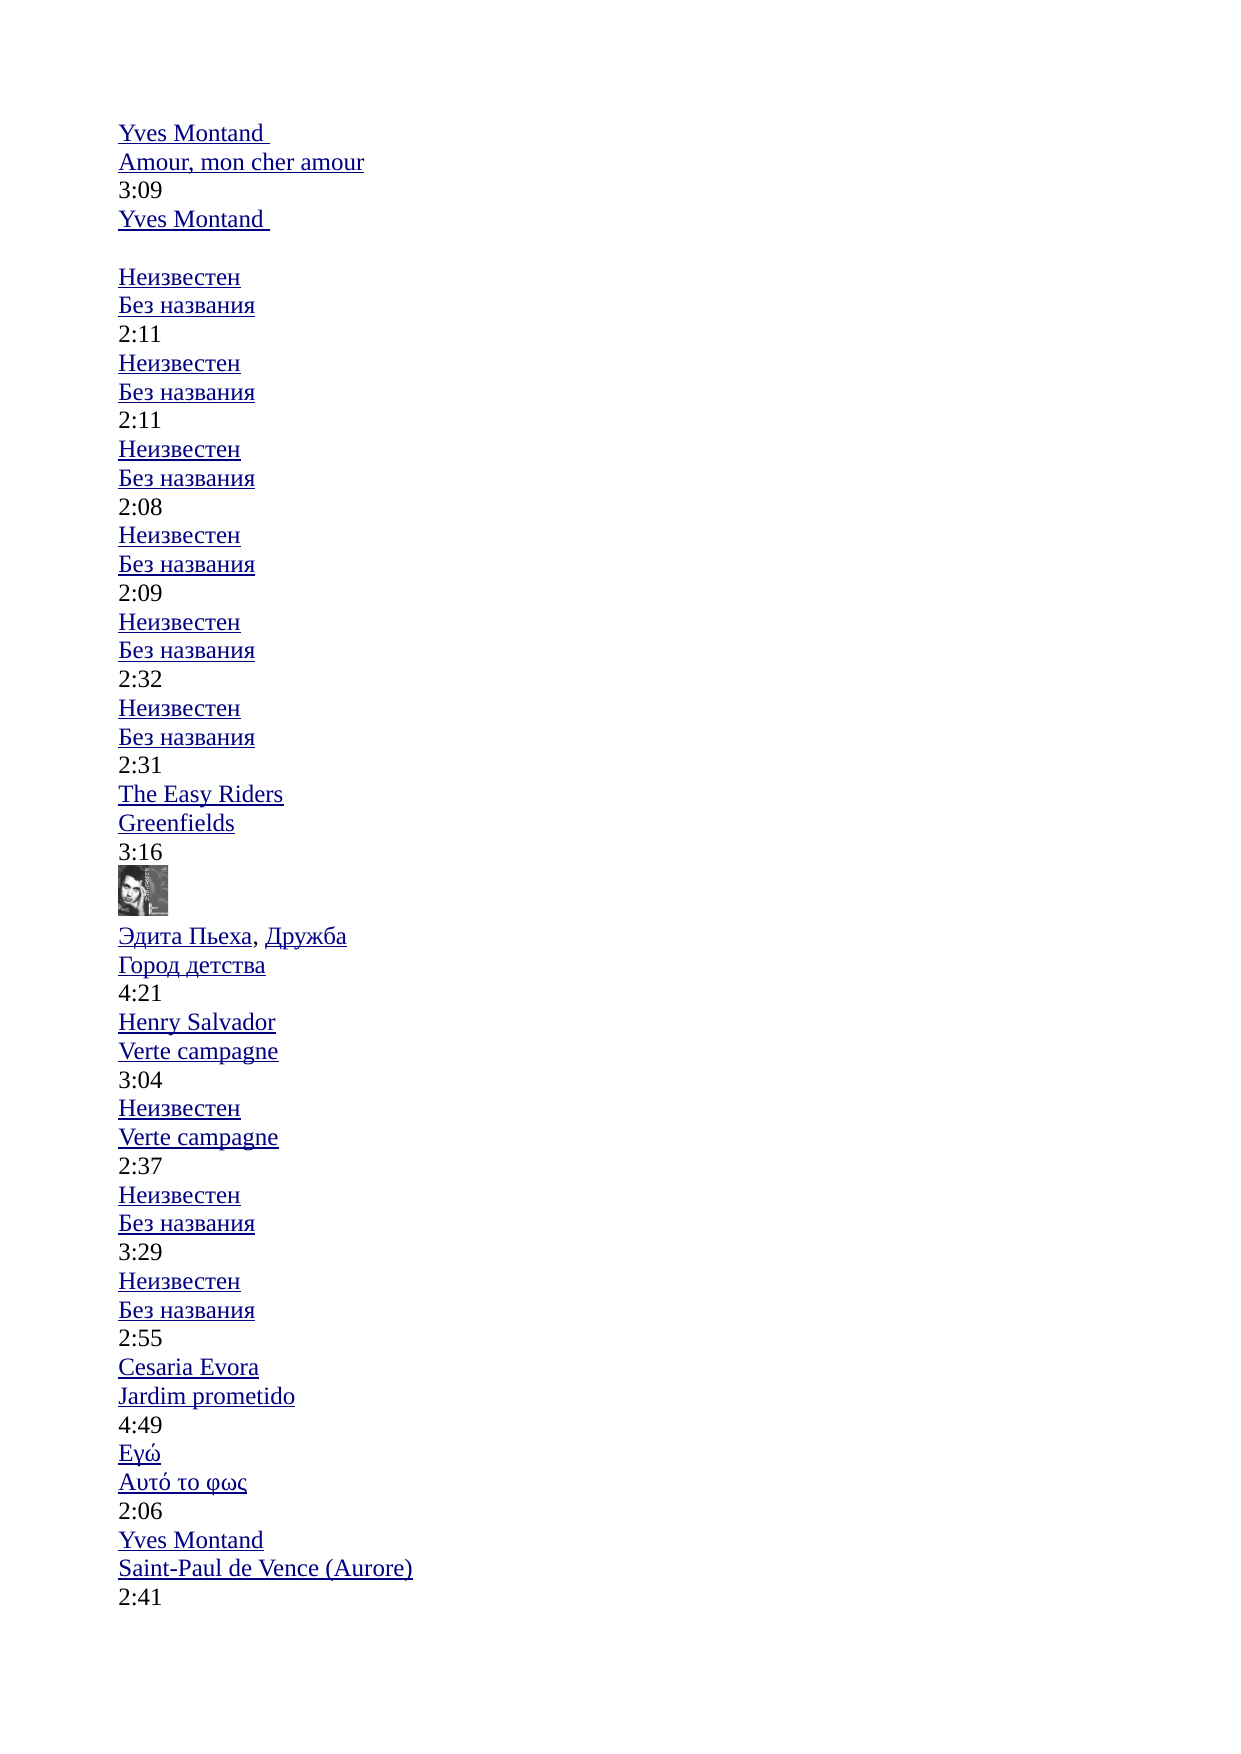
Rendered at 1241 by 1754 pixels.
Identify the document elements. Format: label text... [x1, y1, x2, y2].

text Jardim prometido [118, 1381, 1122, 1410]
text 4:21 [118, 978, 1122, 1007]
text 2:06 [118, 1496, 1122, 1525]
text 2:11 [118, 319, 1122, 348]
text Без названия [118, 1295, 1122, 1323]
text Неизвестен [118, 434, 1122, 463]
text The Easy Riders [118, 779, 1122, 808]
text Эдита Пьеха, Дружба [118, 921, 1122, 950]
text 3:16 [118, 837, 1122, 866]
text Yves Montand [118, 1525, 1122, 1553]
text Неизвестен [118, 1266, 1122, 1295]
text Verte campagne [118, 1036, 1122, 1065]
text Неизвестен [118, 262, 1122, 291]
text Cesaria Evora [118, 1352, 1122, 1381]
text Greenfields [118, 808, 1122, 837]
text Неизвестен [118, 693, 1122, 722]
text Henry Salvador [118, 1007, 1122, 1036]
text Без названия [118, 549, 1122, 578]
text Без названия [118, 1208, 1122, 1237]
text Без названия [118, 722, 1122, 751]
text Город детства [118, 950, 1122, 978]
text Εγώ [118, 1438, 1122, 1467]
text 4:49 [118, 1410, 1122, 1438]
text Yves Montand [118, 118, 1122, 147]
text 2:09 [118, 578, 1122, 607]
text Без названия [118, 291, 1122, 319]
text 2:37 [118, 1151, 1122, 1180]
text 2:31 [118, 751, 1122, 779]
text 2:41 [118, 1582, 1122, 1611]
text Без названия [118, 377, 1122, 406]
text 2:08 [118, 492, 1122, 521]
text Saint-Paul de Vence (Aurore) [118, 1553, 1122, 1582]
text Yves Montand [118, 204, 1122, 233]
text 3:04 [118, 1065, 1122, 1093]
text 2:32 [118, 664, 1122, 693]
text Неизвестен [118, 1180, 1122, 1208]
text 2:55 [118, 1323, 1122, 1352]
text Неизвестен [118, 607, 1122, 636]
text Без названия [118, 636, 1122, 664]
text Неизвестен [118, 348, 1122, 377]
text 3:29 [118, 1237, 1122, 1266]
text Αυτό το φως [118, 1467, 1122, 1496]
text Amour, mon cher amour [118, 147, 1122, 176]
text 2:11 [118, 406, 1122, 434]
picture [118, 865, 169, 916]
text Неизвестен [118, 521, 1122, 549]
text Неизвестен [118, 1093, 1122, 1122]
text Verte campagne [118, 1122, 1122, 1151]
text Без названия [118, 463, 1122, 492]
text 3:09 [118, 176, 1122, 204]
